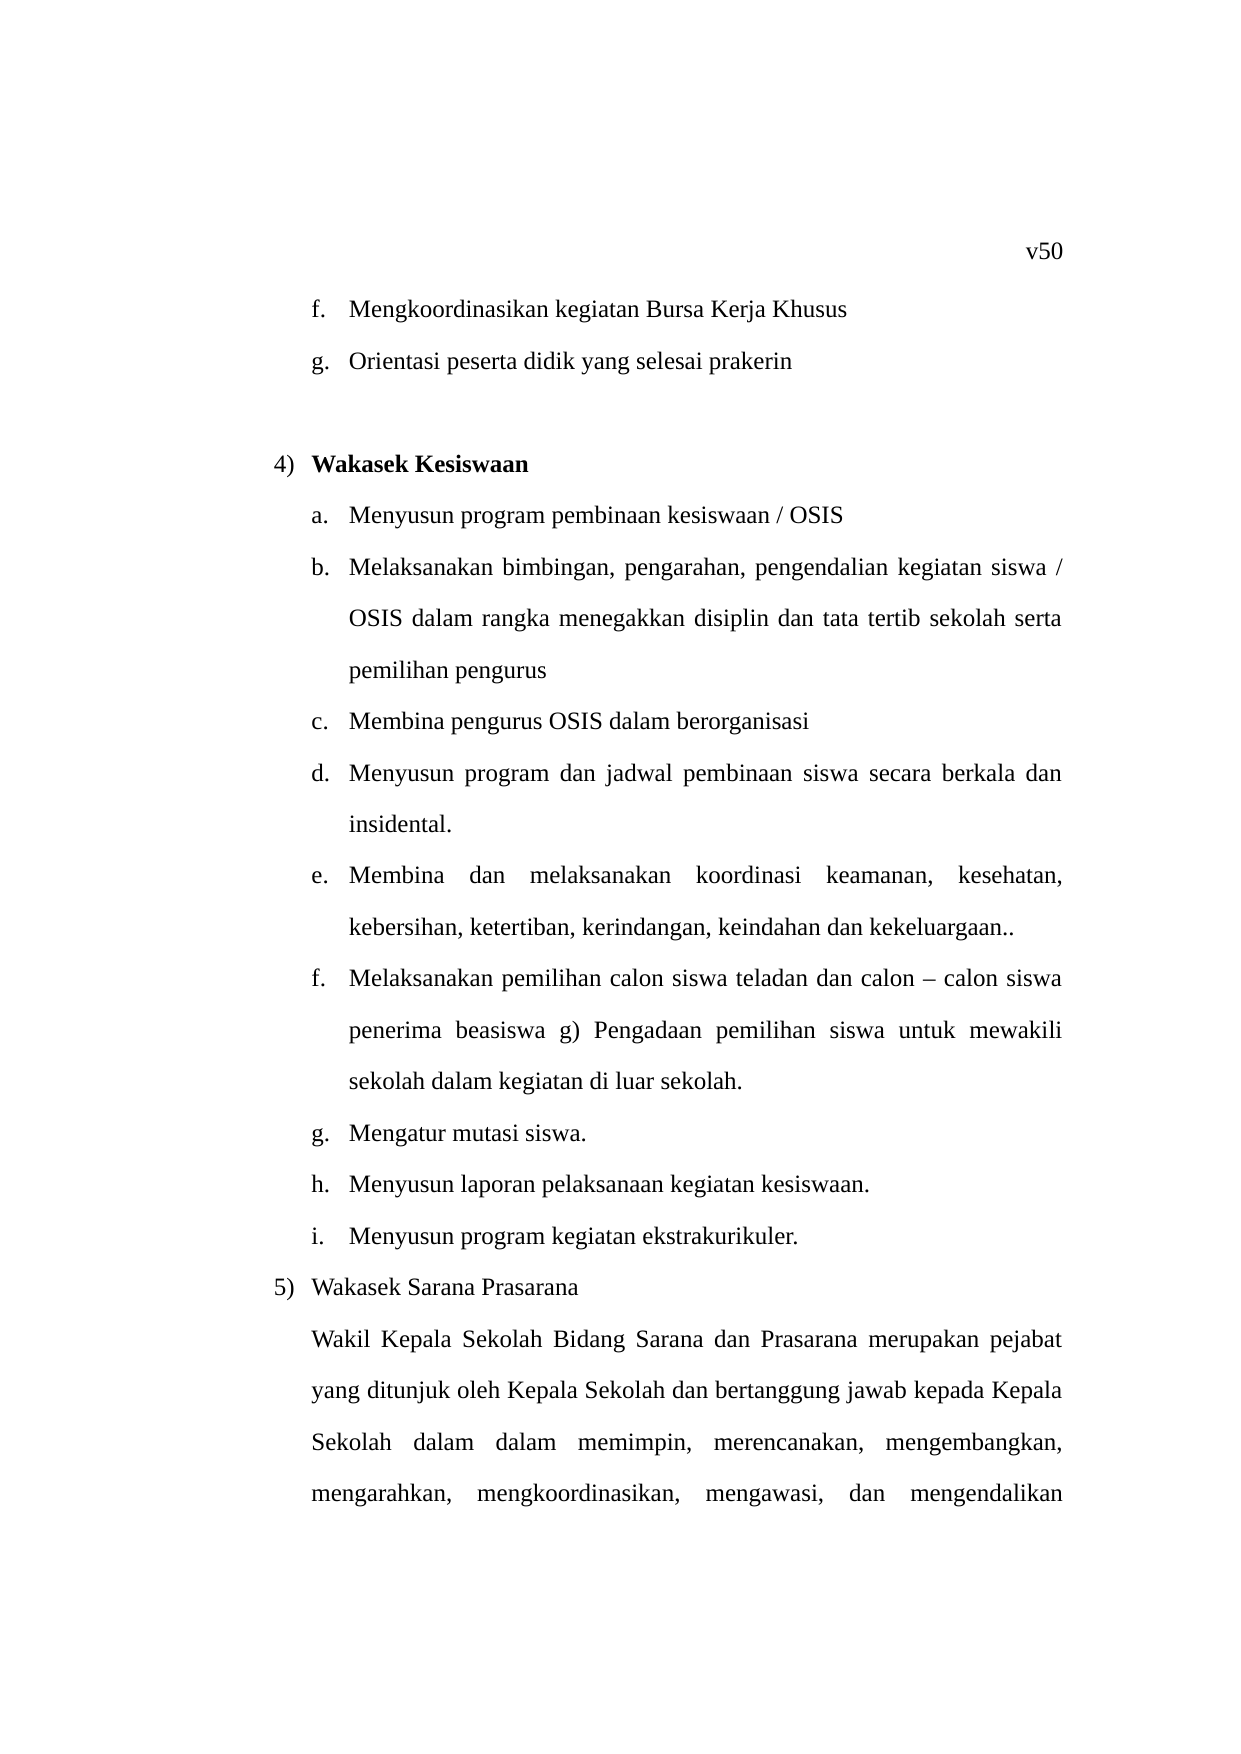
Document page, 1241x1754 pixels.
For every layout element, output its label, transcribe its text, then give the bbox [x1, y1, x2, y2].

list Wakasek Kesiswaan [274, 449, 1063, 478]
list Menyusun program dan jadwal pembinaan siswa secara berkala dan insidental. [311, 758, 1063, 838]
list Melaksanakan pemilihan calon siswa teladan dan calon – calon siswa penerima beasiswa g) Pengadaan pemilihan siswa untuk mewakili sekolah dalam kegiatan di luar sekolah. [311, 963, 1063, 1095]
list Melaksanakan bimbingan, pengarahan, pengendalian kegiatan siswa / OSIS dalam rangka menegakkan disiplin dan tata tertib sekolah serta pemilihan pengurus [311, 552, 1063, 683]
list Wakasek Sarana Prasarana [274, 1272, 1063, 1301]
list Menyusun program kegiatan ekstrakurikuler. [311, 1221, 1063, 1249]
list Mengkoordinasikan kegiatan Bursa Kerja Khusus [311, 294, 1063, 323]
list Menyusun program pembinaan kesiswaan / OSIS [311, 500, 1063, 529]
list Orientasi peserta didik yang selesai prakerin [311, 346, 1063, 375]
list Wakil Kepala Sekolah Bidang Sarana dan Prasarana merupakan pejabat yang ditunjuk oleh Kepala Sekolah dan bertanggung jawab kepada Kepala Sekolah dalam dalam memimpin, merencanakan, mengembangkan, mengarahkan, mengkoordinasikan, mengawasi, dan mengendalikan [274, 1324, 1063, 1507]
list Mengatur mutasi siswa. [311, 1118, 1063, 1147]
list Menyusun laporan pelaksanaan kegiatan kesiswaan. [311, 1169, 1063, 1198]
list Membina dan melaksanakan koordinasi keamanan, kesehatan, kebersihan, ketertiban, kerindangan, keindahan dan kekeluargaan.. [311, 861, 1063, 941]
list Membina pengurus OSIS dalam berorganisasi [311, 706, 1063, 735]
